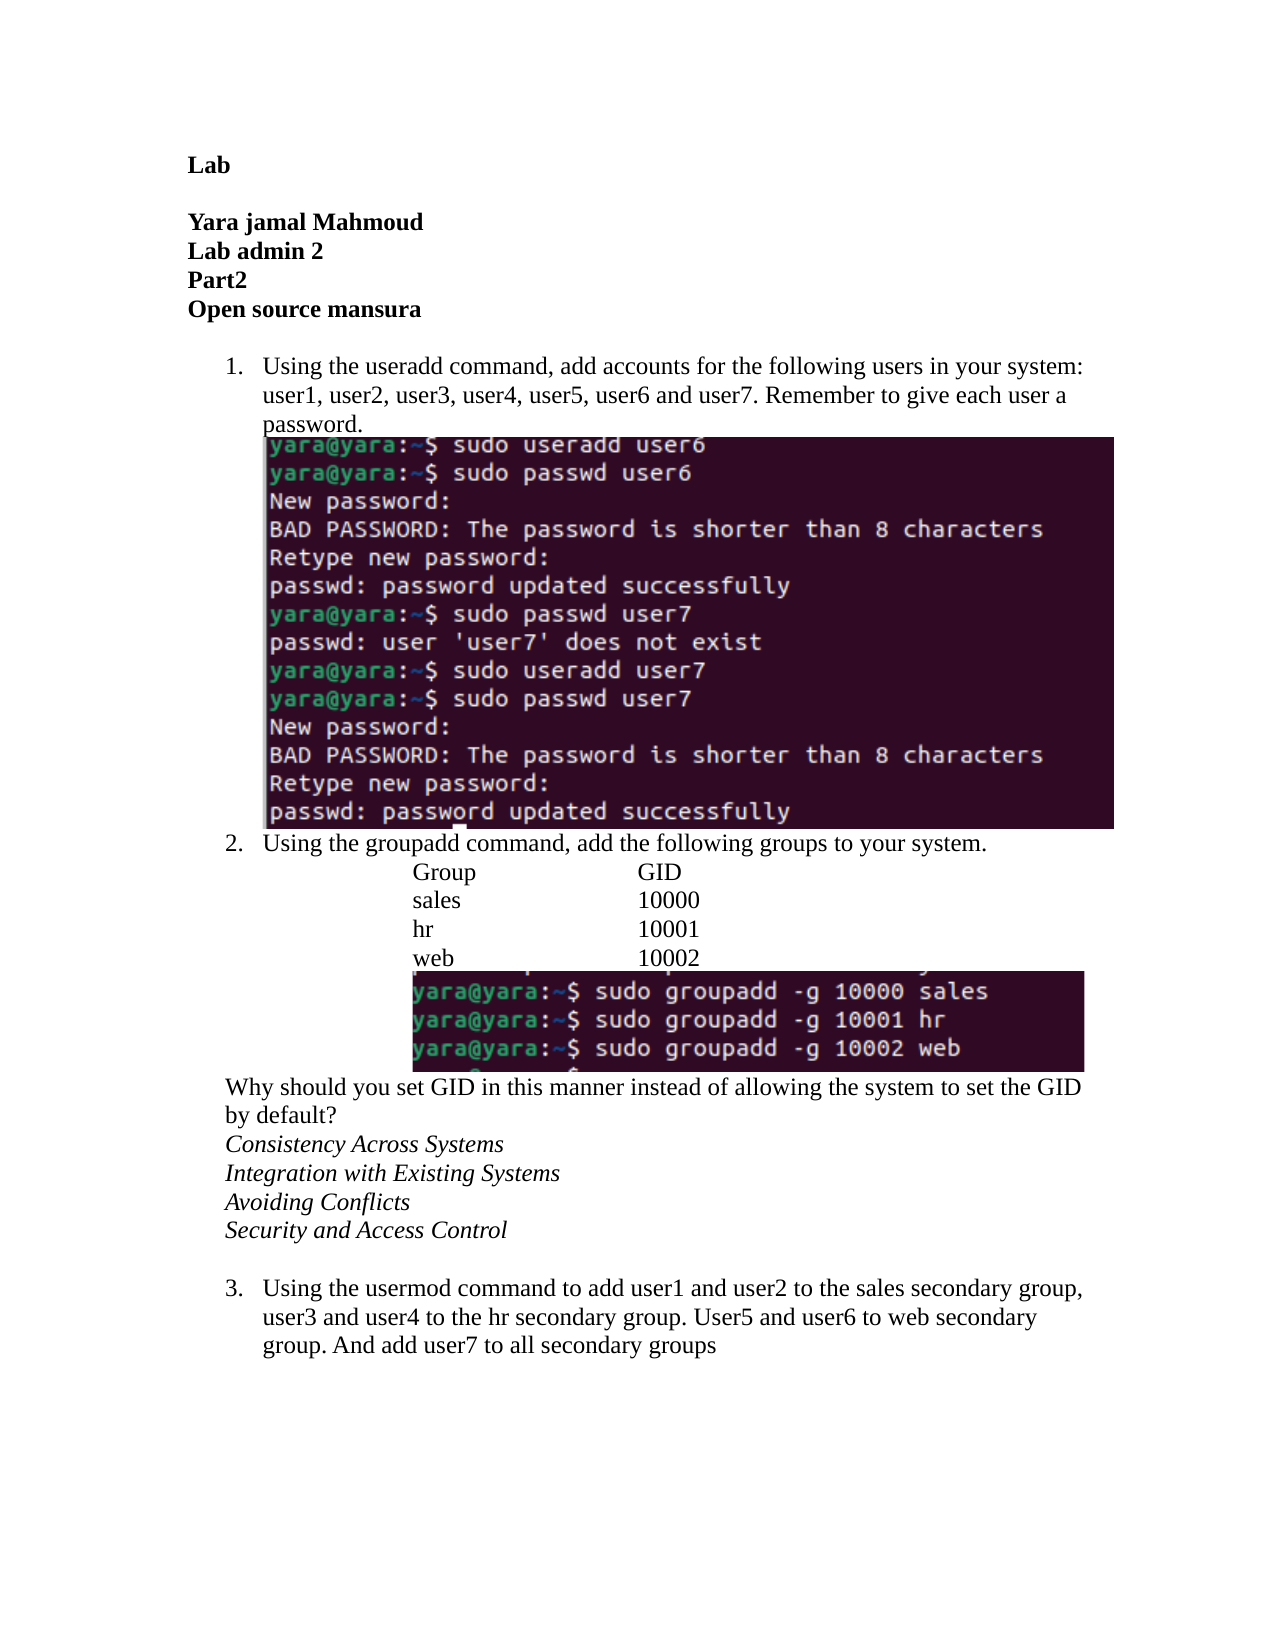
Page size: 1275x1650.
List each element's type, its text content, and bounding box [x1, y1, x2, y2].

text Consistency Across Systems [225, 1129, 1087, 1158]
text Yara jamal Mahmoud [187, 207, 1087, 236]
text hr 10001 [412, 914, 1087, 943]
text Avoiding Conflicts [225, 1187, 1087, 1216]
text sales 10000 [412, 886, 1087, 914]
list Using the groupadd command, add the following groups to your system. [225, 828, 1087, 857]
text Group GID [412, 857, 1087, 886]
list Using the usermod command to add user1 and user2 to the sales secondary group, user3 and user4 to the hr secondary group. User5 and user6 to web secondary group. And add user7 to all secondary groups [225, 1273, 1087, 1359]
text web 10002 [412, 943, 1087, 972]
text Part2 [187, 265, 1087, 294]
text Lab [187, 150, 1087, 179]
text Why should you set GID in this manner instead of allowing the system to set the GID by default? [225, 1072, 1087, 1129]
text Lab admin 2 [187, 236, 1087, 265]
text Open source mansura [187, 294, 1087, 322]
list Using the useradd command, add accounts for the following users in your system: user1, user2, user3, user4, user5, user6 and user7. Remember to give each user a password. [225, 351, 1087, 437]
text Integration with Existing Systems [225, 1158, 1087, 1187]
text Security and Access Control [225, 1216, 1087, 1244]
